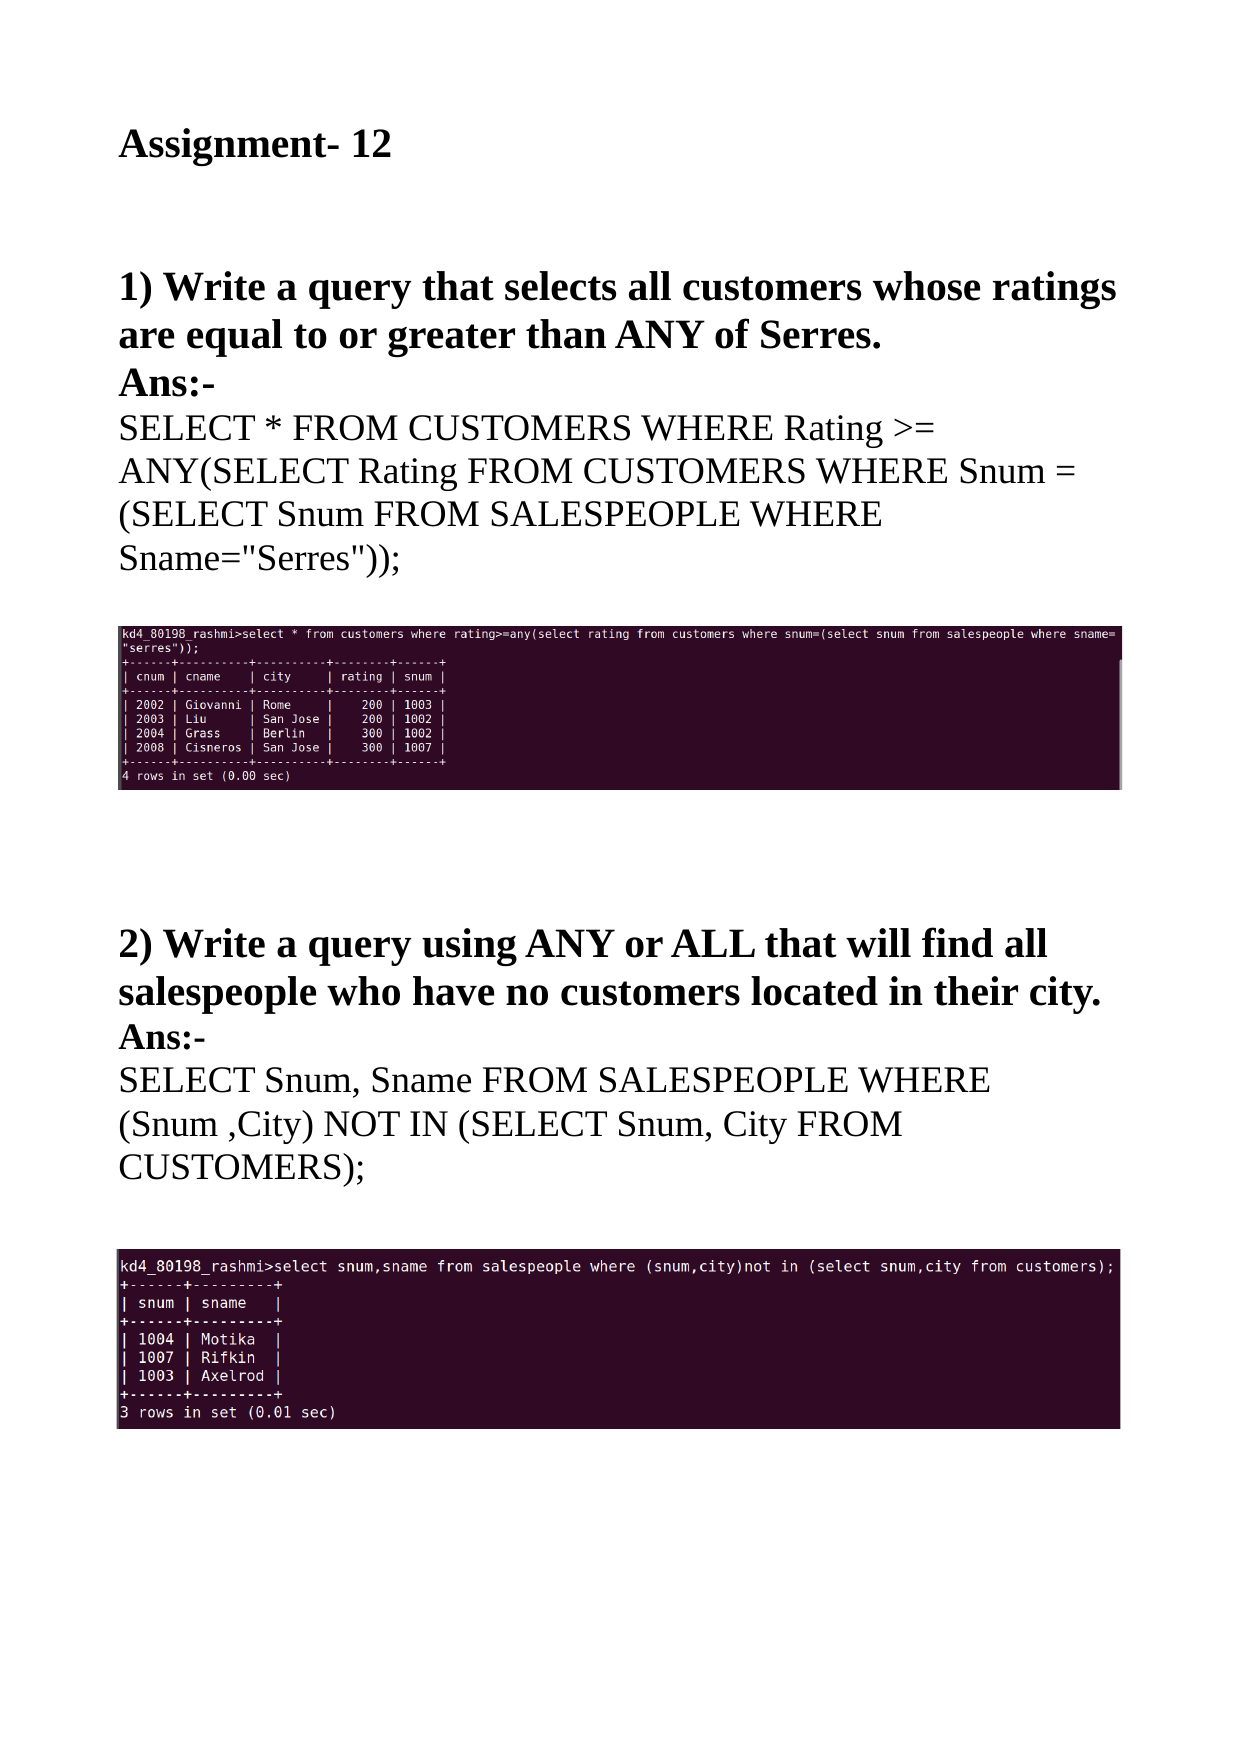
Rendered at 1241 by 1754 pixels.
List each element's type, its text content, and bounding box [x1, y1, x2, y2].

text Ans:- SELECT Snum, Sname FROM SALESPEOPLE WHERE (Snum ,City) NOT IN (SELECT Snum, City FROM CUSTOMERS); [118, 1015, 1122, 1601]
picture [118, 626, 1123, 790]
picture [116, 1249, 1121, 1429]
text Assignment- 12 1) Write a query that selects all customers whose ratings are equal to or greater than ANY of Serres. Ans:- SELECT * FROM CUSTOMERS WHERE Rating >= ANY(SELECT Rating FROM CUSTOMERS WHERE Snum = (SELECT Snum FROM SALESPEOPLE WHERE Sname="Serres")); [118, 118, 1122, 626]
text 2) Write a query using ANY or ALL that will find all salespeople who have no customers located in their city. [118, 790, 1122, 1015]
